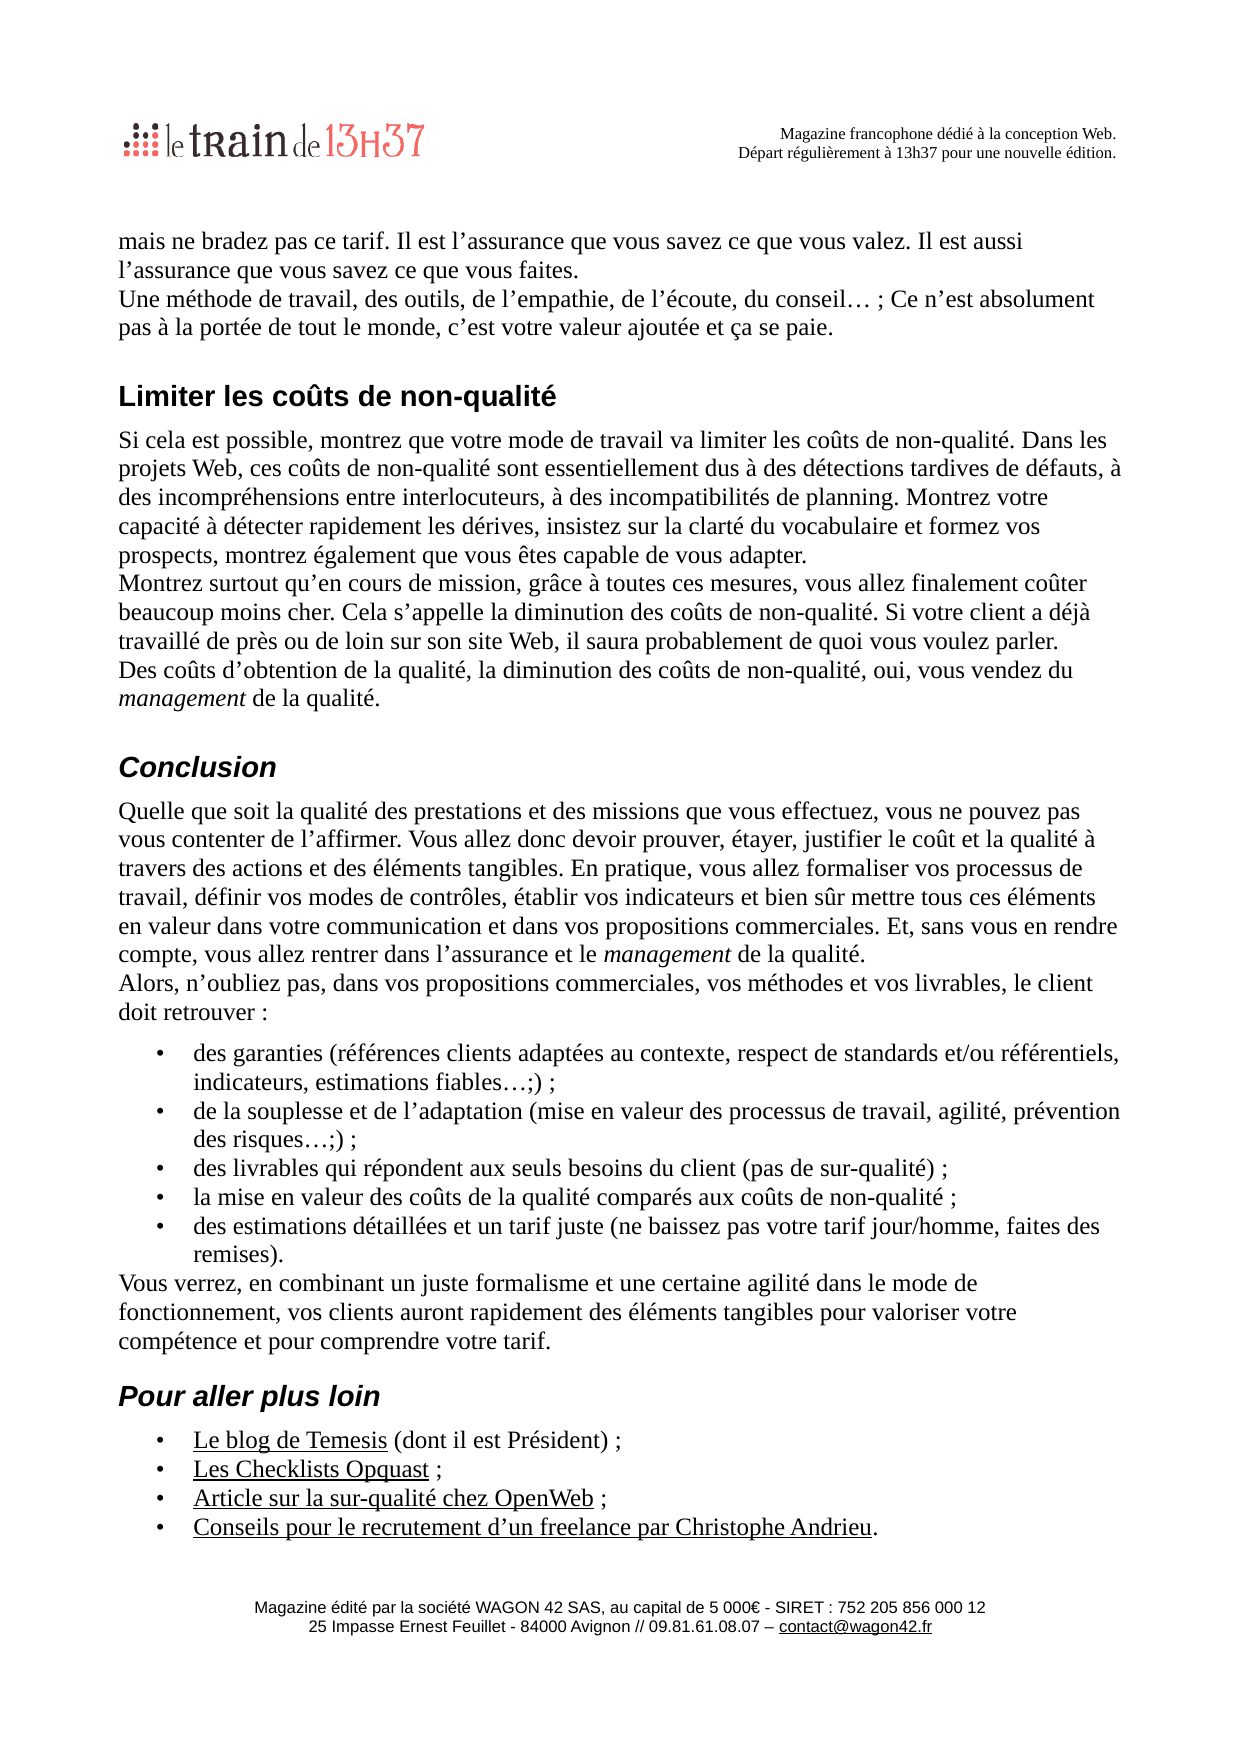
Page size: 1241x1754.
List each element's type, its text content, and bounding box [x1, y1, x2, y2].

subtitle Conclusion [118, 750, 1122, 783]
text Vous verrez, en combinant un juste formalisme et une certaine agilité dans le mode de fonctionnement, vos clients auront rapidement des éléments tangibles pour valoriser votre compétence et pour comprendre votre tarif. [118, 1268, 1122, 1354]
list des estimations détaillées et un tarif juste (ne baissez pas votre tarif jour/homme, faites des remises). [156, 1211, 1122, 1268]
list Article sur la sur-qualité chez OpenWeb ; [156, 1483, 1122, 1512]
list Le blog de Temesis (dont il est Président) ; [156, 1426, 1122, 1454]
list Conseils pour le recrutement d’un freelance par Christophe Andrieu. [156, 1512, 1122, 1541]
subtitle Pour aller plus loin [118, 1379, 1122, 1413]
picture [123, 123, 425, 157]
list des livrables qui répondent aux seuls besoins du client (pas de sur-qualité) ; [156, 1153, 1122, 1182]
text Alors, n’oubliez pas, dans vos propositions commerciales, vos méthodes et vos livrables, le client doit retrouver : [118, 968, 1122, 1026]
text mais ne bradez pas ce tarif. Il est l’assurance que vous savez ce que vous valez. Il est aussi l’assurance que vous savez ce que vous faites. Une méthode de travail, des outils, de l’empathie, de l’écoute, du conseil… ; Ce n’est absolument pas à la portée de tout le monde, c’est votre valeur ajoutée et ça se paie. [118, 226, 1122, 341]
list Les Checklists Opquast ; [156, 1454, 1122, 1483]
text Si cela est possible, montrez que votre mode de travail va limiter les coûts de non-qualité. Dans les projets Web, ces coûts de non-qualité sont essentiellement dus à des détections tardives de défauts, à des incompréhensions entre interlocuteurs, à des incompatibilités de planning. Montrez votre capacité à détecter rapidement les dérives, insistez sur la clarté du vocabulaire et formez vos prospects, montrez également que vous êtes capable de vous adapter. [118, 425, 1122, 568]
text Montrez surtout qu’en cours de mission, grâce à toutes ces mesures, vous allez finalement coûter beaucoup moins cher. Cela s’appelle la diminution des coûts de non-qualité. Si votre client a déjà travaillé de près ou de loin sur son site Web, il saura probablement de quoi vous voulez parler. Des coûts d’obtention de la qualité, la diminution des coûts de non-qualité, oui, vous vendez du management de la qualité. [118, 568, 1122, 712]
text Quelle que soit la qualité des prestations et des missions que vous effectuez, vous ne pouvez pas vous contenter de l’affirmer. Vous allez donc devoir prouver, étayer, justifier le coût et la qualité à travers des actions et des éléments tangibles. En pratique, vous allez formaliser vos processus de travail, définir vos modes de contrôles, établir vos indicateurs et bien sûr mettre tous ces éléments en valeur dans votre communication et dans vos propositions commerciales. Et, sans vous en rendre compte, vous allez rentrer dans l’assurance et le management de la qualité. [118, 796, 1122, 968]
subtitle Limiter les coûts de non-qualité [118, 379, 1122, 412]
list de la souplesse et de l’adaptation (mise en valeur des processus de travail, agilité, prévention des risques…;) ; [156, 1096, 1122, 1153]
list des garanties (références clients adaptées au contexte, respect de standards et/ou référentiels, indicateurs, estimations fiables…;) ; [156, 1038, 1122, 1096]
list la mise en valeur des coûts de la qualité comparés aux coûts de non-qualité ; [156, 1182, 1122, 1211]
